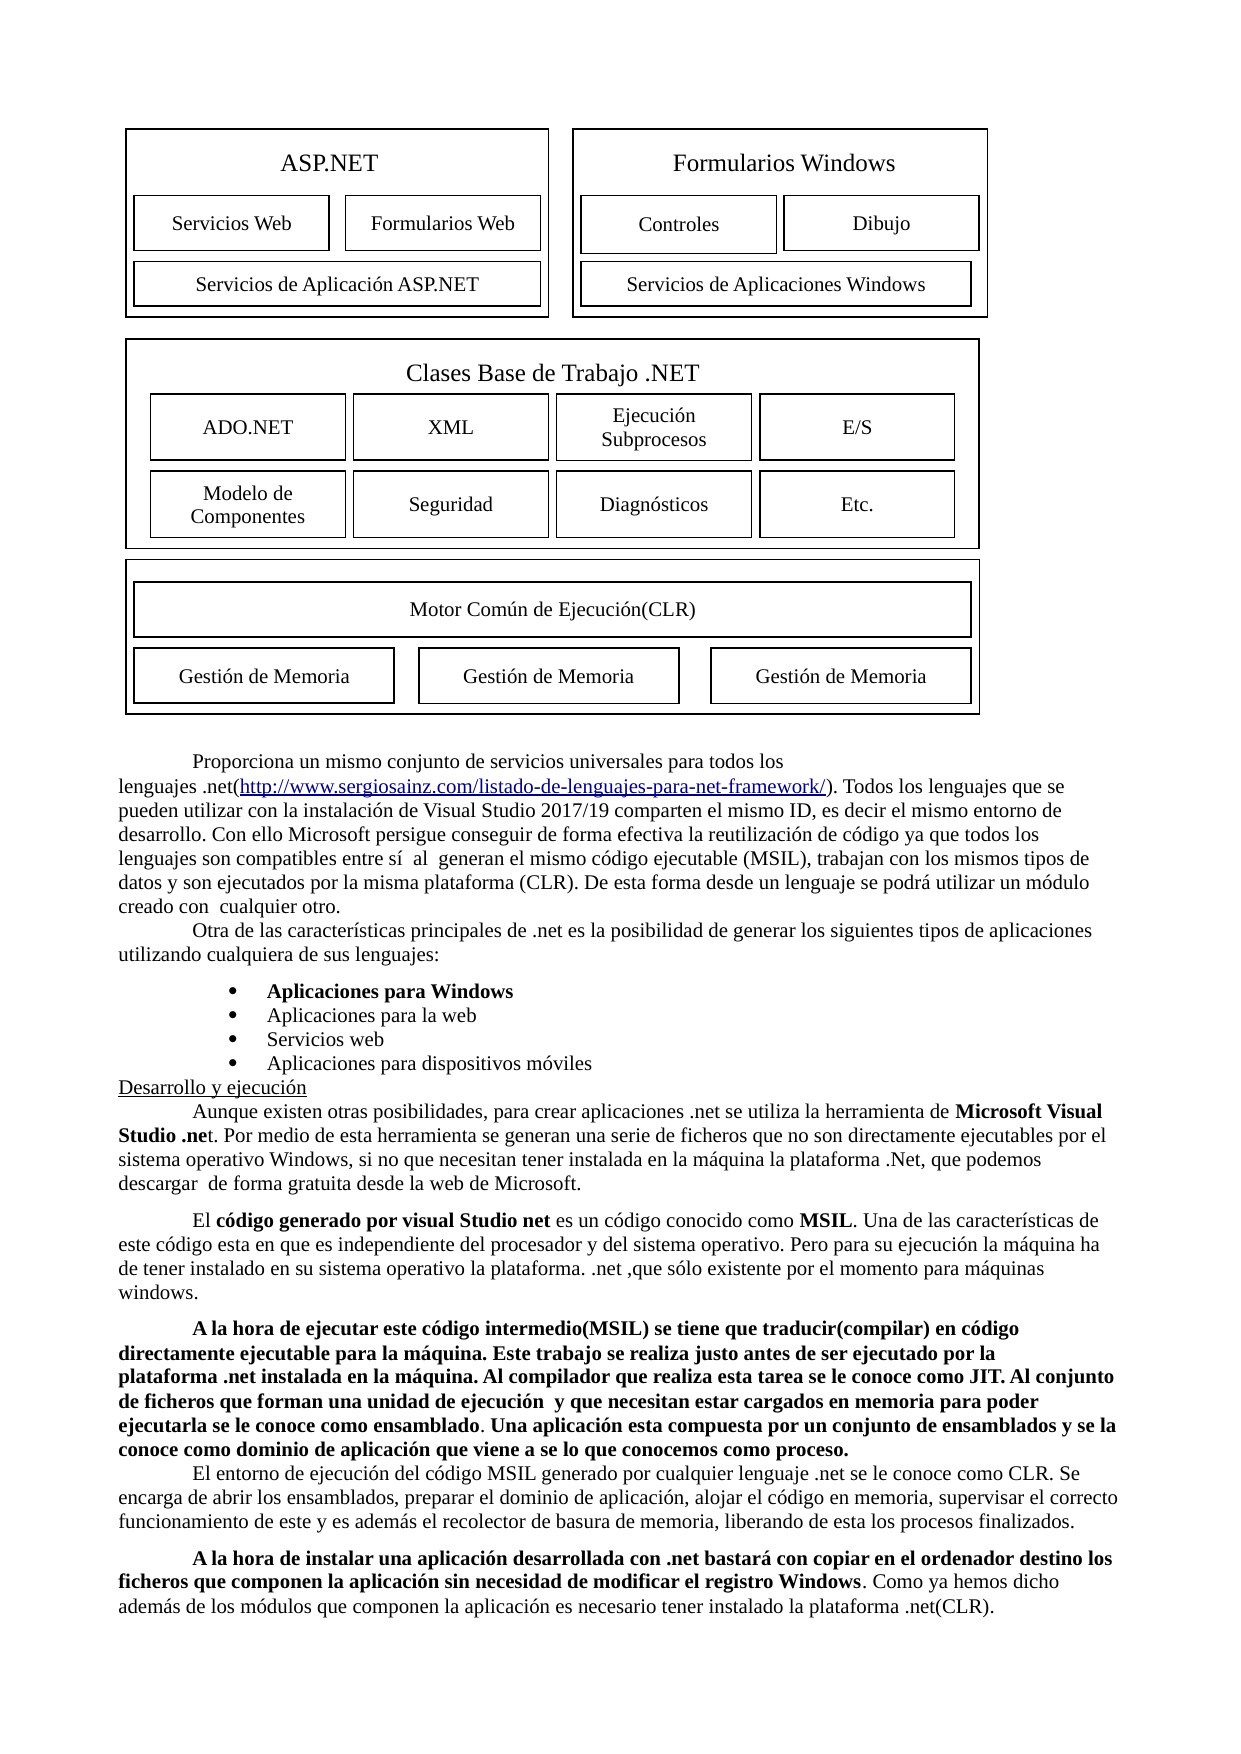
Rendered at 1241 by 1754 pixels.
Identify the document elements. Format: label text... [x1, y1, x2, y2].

text El entorno de ejecución del código MSIL generado por cualquier lenguaje .net se le conoce como CLR. Se encarga de abrir los ensamblados, preparar el dominio de aplicación, alojar el código en memoria, supervisar el correcto funcionamiento de este y es además el recolector de basura de memoria, liberando de esta los procesos finalizados. [118, 1461, 1122, 1533]
list Aplicaciones para dispositivos móviles [229, 1051, 1122, 1075]
list Aplicaciones para Windows [229, 978, 1122, 1003]
subtitle Desarrollo y ejecución [118, 1075, 1122, 1099]
list Servicios web [229, 1027, 1122, 1051]
list Aplicaciones para la web [229, 1003, 1122, 1027]
text El código generado por visual Studio net es un código conocido como MSIL. Una de las características de este código esta en que es independiente del procesador y del sistema operativo. Pero para su ejecución la máquina ha de tener instalado en su sistema operativo la plataforma. .net ,que sólo existente por el momento para máquinas windows. [118, 1208, 1122, 1304]
text Aunque existen otras posibilidades, para crear aplicaciones .net se utiliza la herramienta de Microsoft Visual Studio .net. Por medio de esta herramienta se generan una serie de ficheros que no son directamente ejecutables por el sistema operativo Windows, si no que necesitan tener instalada en la máquina la plataforma .Net, que podemos descargar de forma gratuita desde la web de Microsoft. [118, 1099, 1122, 1195]
text A la hora de instalar una aplicación desarrollada con .net bastará con copiar en el ordenador destino los ficheros que componen la aplicación sin necesidad de modificar el registro Windows. Como ya hemos dicho además de los módulos que componen la aplicación es necesario tener instalado la plataforma .net(CLR). [118, 1545, 1122, 1618]
text Otra de las características principales de .net es la posibilidad de generar los siguientes tipos de aplicaciones utilizando cualquiera de sus lenguajes: [118, 918, 1122, 966]
text A la hora de ejecutar este código intermedio(MSIL) se tiene que traducir(compilar) en código directamente ejecutable para la máquina. Este trabajo se realiza justo antes de ser ejecutado por la plataforma .net instalada en la máquina. Al compilador que realiza esta tarea se le conoce como JIT. Al conjunto de ficheros que forman una unidad de ejecución y que necesitan estar cargados en memoria para poder ejecutarla se le conoce como ensamblado. Una aplicación esta compuesta por un conjunto de ensamblados y se la conoce como dominio de aplicación que viene a se lo que conocemos como proceso. [118, 1316, 1122, 1461]
text Proporciona un mismo conjunto de servicios universales para todos los lenguajes .net(http://www.sergiosainz.com/listado-de-lenguajes-para-net-framework/). Todos los lenguajes que se pueden utilizar con la instalación de Visual Studio 2017/19 comparten el mismo ID, es decir el mismo entorno de desarrollo. Con ello Microsoft persigue conseguir de forma efectiva la reutilización de código ya que todos los lenguajes son compatibles entre sí al generan el mismo código ejecutable (MSIL), trabajan con los mismos tipos de datos y son ejecutados por la misma plataforma (CLR). De esta forma desde un lenguaje se podrá utilizar un módulo creado con cualquier otro. [118, 749, 1122, 918]
